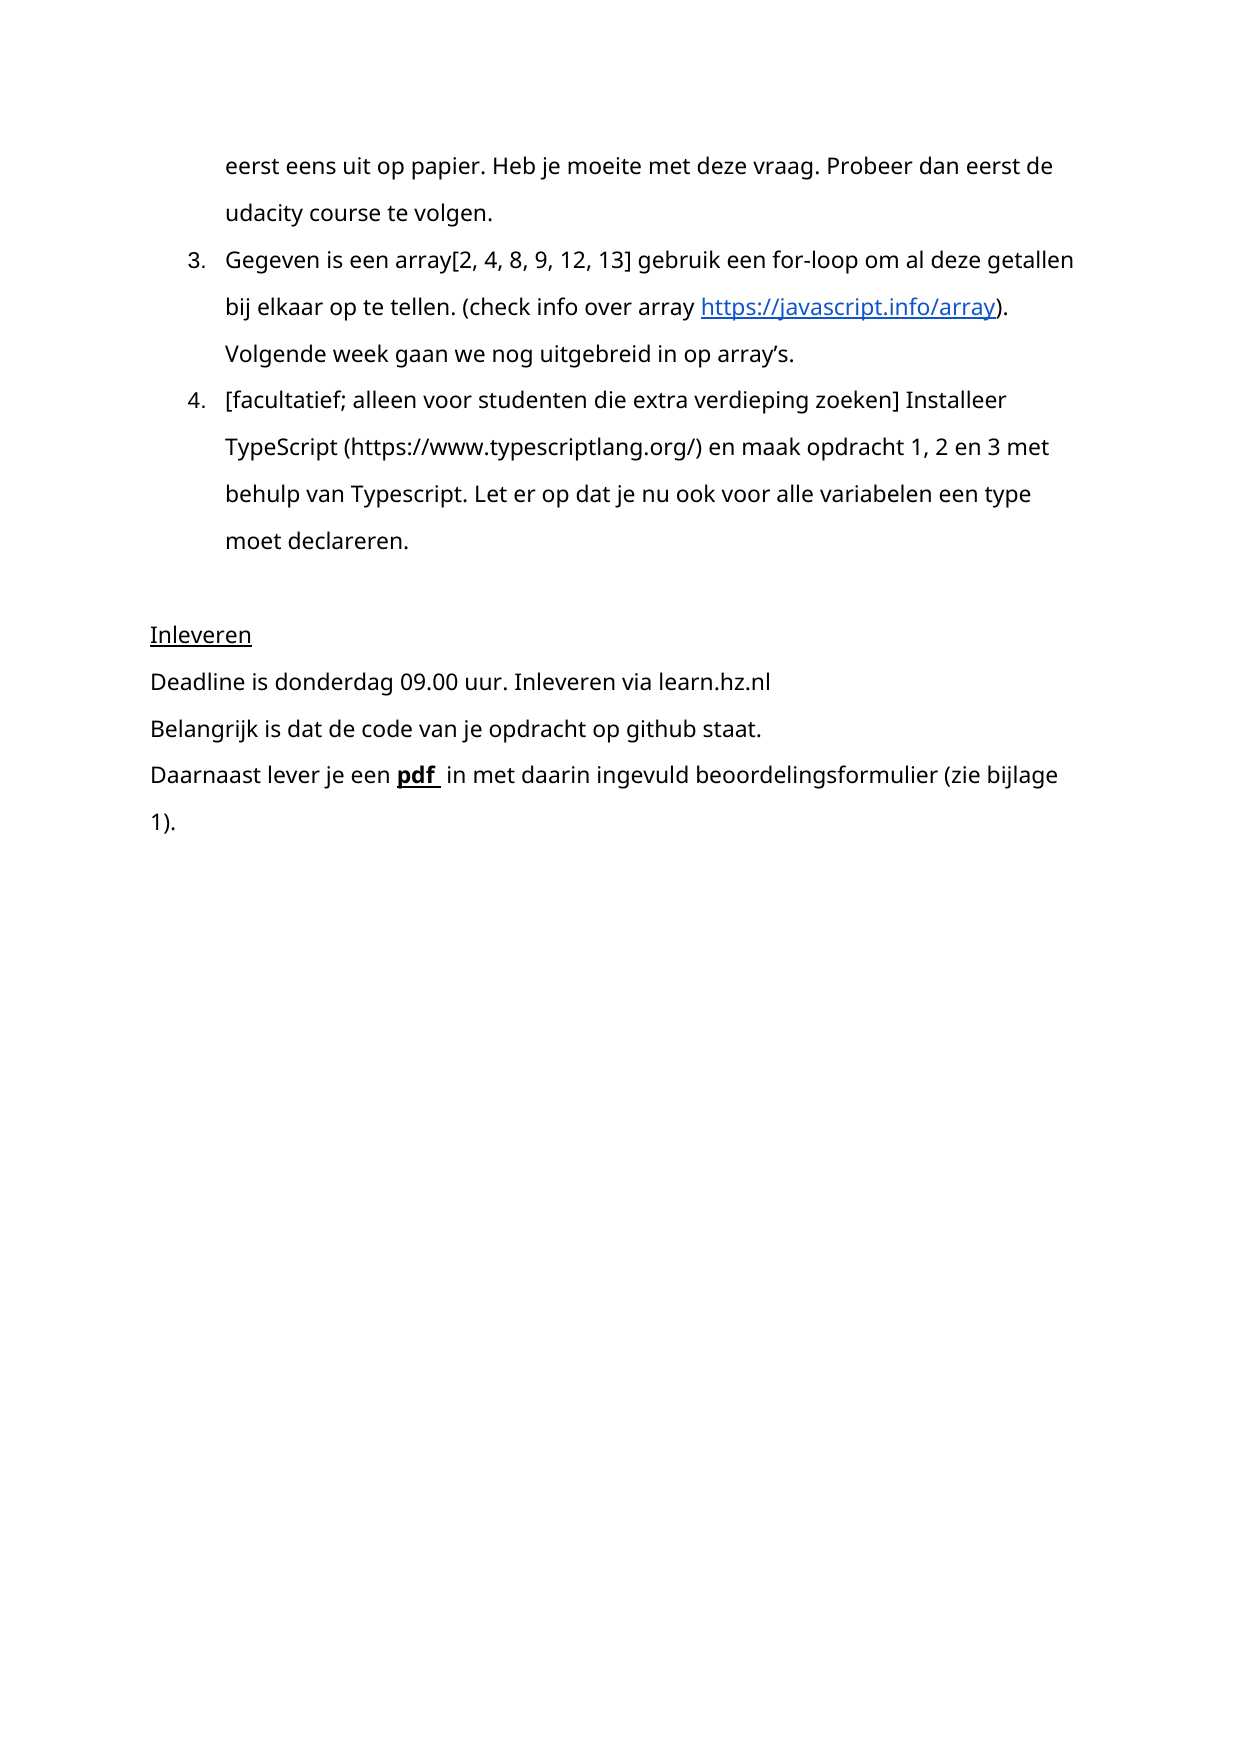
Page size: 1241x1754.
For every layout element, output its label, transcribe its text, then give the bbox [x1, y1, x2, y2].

text eerst eens uit op papier. Heb je moeite met deze vraag. Probeer dan eerst de udacity course te volgen. [225, 150, 1090, 228]
text Deadline is donderdag 09.00 uur. Inleveren via learn.hz.nl [150, 666, 1090, 697]
text Inleveren [150, 619, 1090, 650]
list [facultatief; alleen voor studenten die extra verdieping zoeken] Installeer TypeScript (https://www.typescriptlang.org/) en maak opdracht 1, 2 en 3 met behulp van Typescript. Let er op dat je nu ook voor alle variabelen een type moet declareren. [187, 384, 1090, 556]
text Belangrijk is dat de code van je opdracht op github staat. [150, 712, 1090, 744]
list Gegeven is een array[2, 4, 8, 9, 12, 13] gebruik een for-loop om al deze getallen bij elkaar op te tellen. (check info over array https://javascript.info/array). Volgende week gaan we nog uitgebreid in op array’s. [187, 244, 1090, 369]
text Daarnaast lever je een pdf in met daarin ingevuld beoordelingsformulier (zie bijlage 1). [150, 759, 1090, 837]
